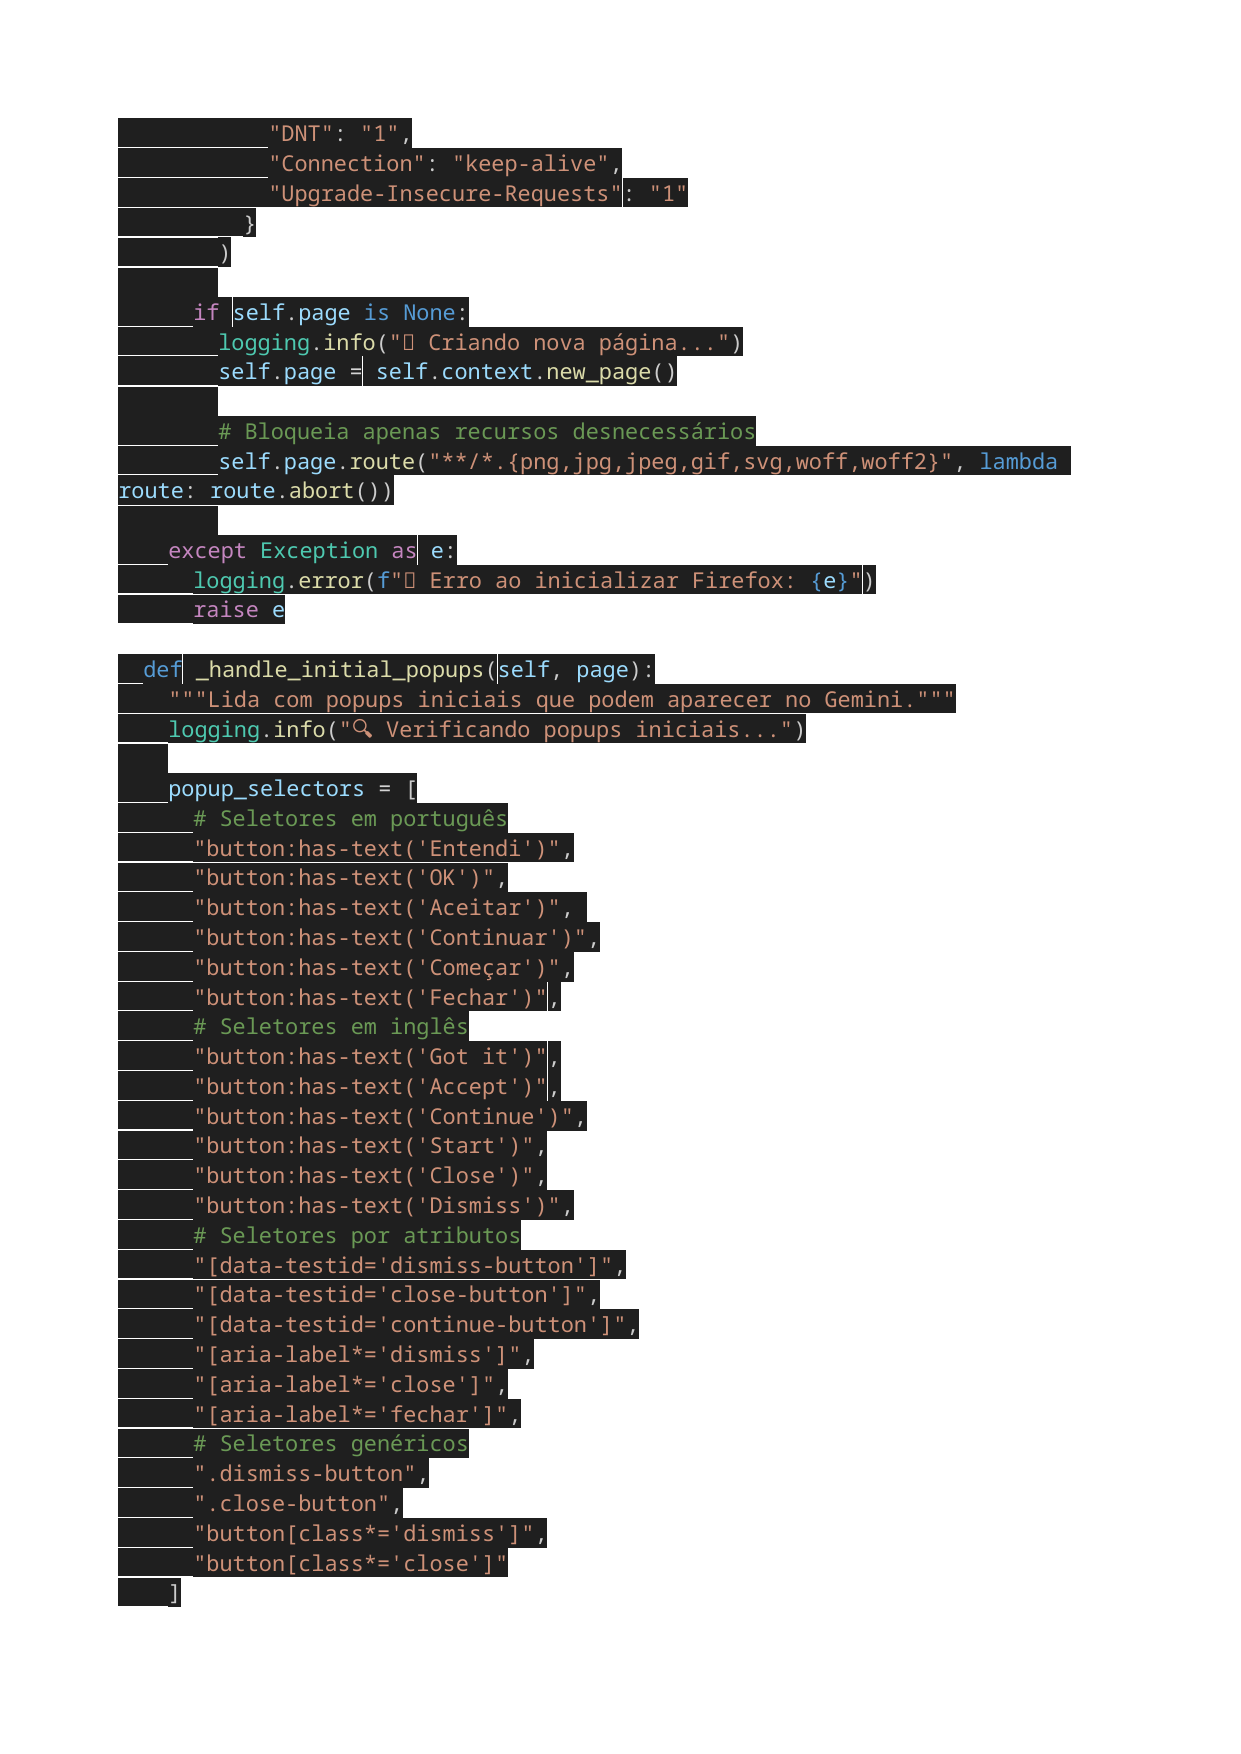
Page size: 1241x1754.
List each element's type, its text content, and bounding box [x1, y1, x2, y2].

text ".close-button", [118, 1488, 1122, 1518]
text logging.error(f"❌ Erro ao inicializar Firefox: {e}") [118, 565, 1122, 594]
text "button:has-text('Continue')", [118, 1101, 1122, 1131]
text "button:has-text('Continuar')", [118, 922, 1122, 952]
text "[aria-label*='fechar']", [118, 1399, 1122, 1428]
text "[aria-label*='dismiss']", [118, 1339, 1122, 1369]
text # Seletores em português [118, 803, 1122, 833]
text "button:has-text('Começar')", [118, 952, 1122, 982]
text """Lida com popups iniciais que podem aparecer no Gemini.""" [118, 684, 1122, 713]
text ] [118, 1577, 1122, 1607]
text "[aria-label*='close']", [118, 1369, 1122, 1399]
text # Bloqueia apenas recursos desnecessários [118, 416, 1122, 446]
text popup_selectors = [ [118, 773, 1122, 803]
text "button[class*='dismiss']", [118, 1518, 1122, 1548]
text def _handle_initial_popups(self, page): [118, 654, 1122, 684]
text "DNT": "1", [118, 118, 1122, 148]
text "button:has-text('Entendi')", [118, 833, 1122, 862]
text "button:has-text('Close')", [118, 1160, 1122, 1190]
text ) [118, 237, 1122, 267]
text "button:has-text('Fechar')", [118, 982, 1122, 1011]
text } [118, 207, 1122, 237]
text # Seletores por atributos [118, 1220, 1122, 1250]
text "Upgrade-Insecure-Requests": "1" [118, 178, 1122, 207]
text self.page = self.context.new_page() [118, 356, 1122, 386]
text ".dismiss-button", [118, 1458, 1122, 1488]
text "button:has-text('Got it')", [118, 1041, 1122, 1071]
text "button:has-text('Aceitar')", [118, 892, 1122, 922]
text "button:has-text('Accept')", [118, 1071, 1122, 1101]
text "[data-testid='continue-button']", [118, 1309, 1122, 1339]
text logging.info("🔍 Verificando popups iniciais...") [118, 713, 1122, 743]
text "Connection": "keep-alive", [118, 148, 1122, 178]
text if self.page is None: [118, 297, 1122, 327]
text "button:has-text('OK')", [118, 862, 1122, 892]
text "[data-testid='dismiss-button']", [118, 1250, 1122, 1279]
text "button[class*='close']" [118, 1548, 1122, 1577]
text self.page.route("**/*.{png,jpg,jpeg,gif,svg,woff,woff2}", lambda route: route.abort()) [118, 446, 1122, 505]
text "button:has-text('Dismiss')", [118, 1190, 1122, 1220]
text raise e [118, 594, 1122, 624]
text logging.info("📄 Criando nova página...") [118, 327, 1122, 356]
text # Seletores em inglês [118, 1011, 1122, 1041]
text "button:has-text('Start')", [118, 1131, 1122, 1160]
text # Seletores genéricos [118, 1428, 1122, 1458]
text "[data-testid='close-button']", [118, 1279, 1122, 1309]
text except Exception as e: [118, 535, 1122, 565]
